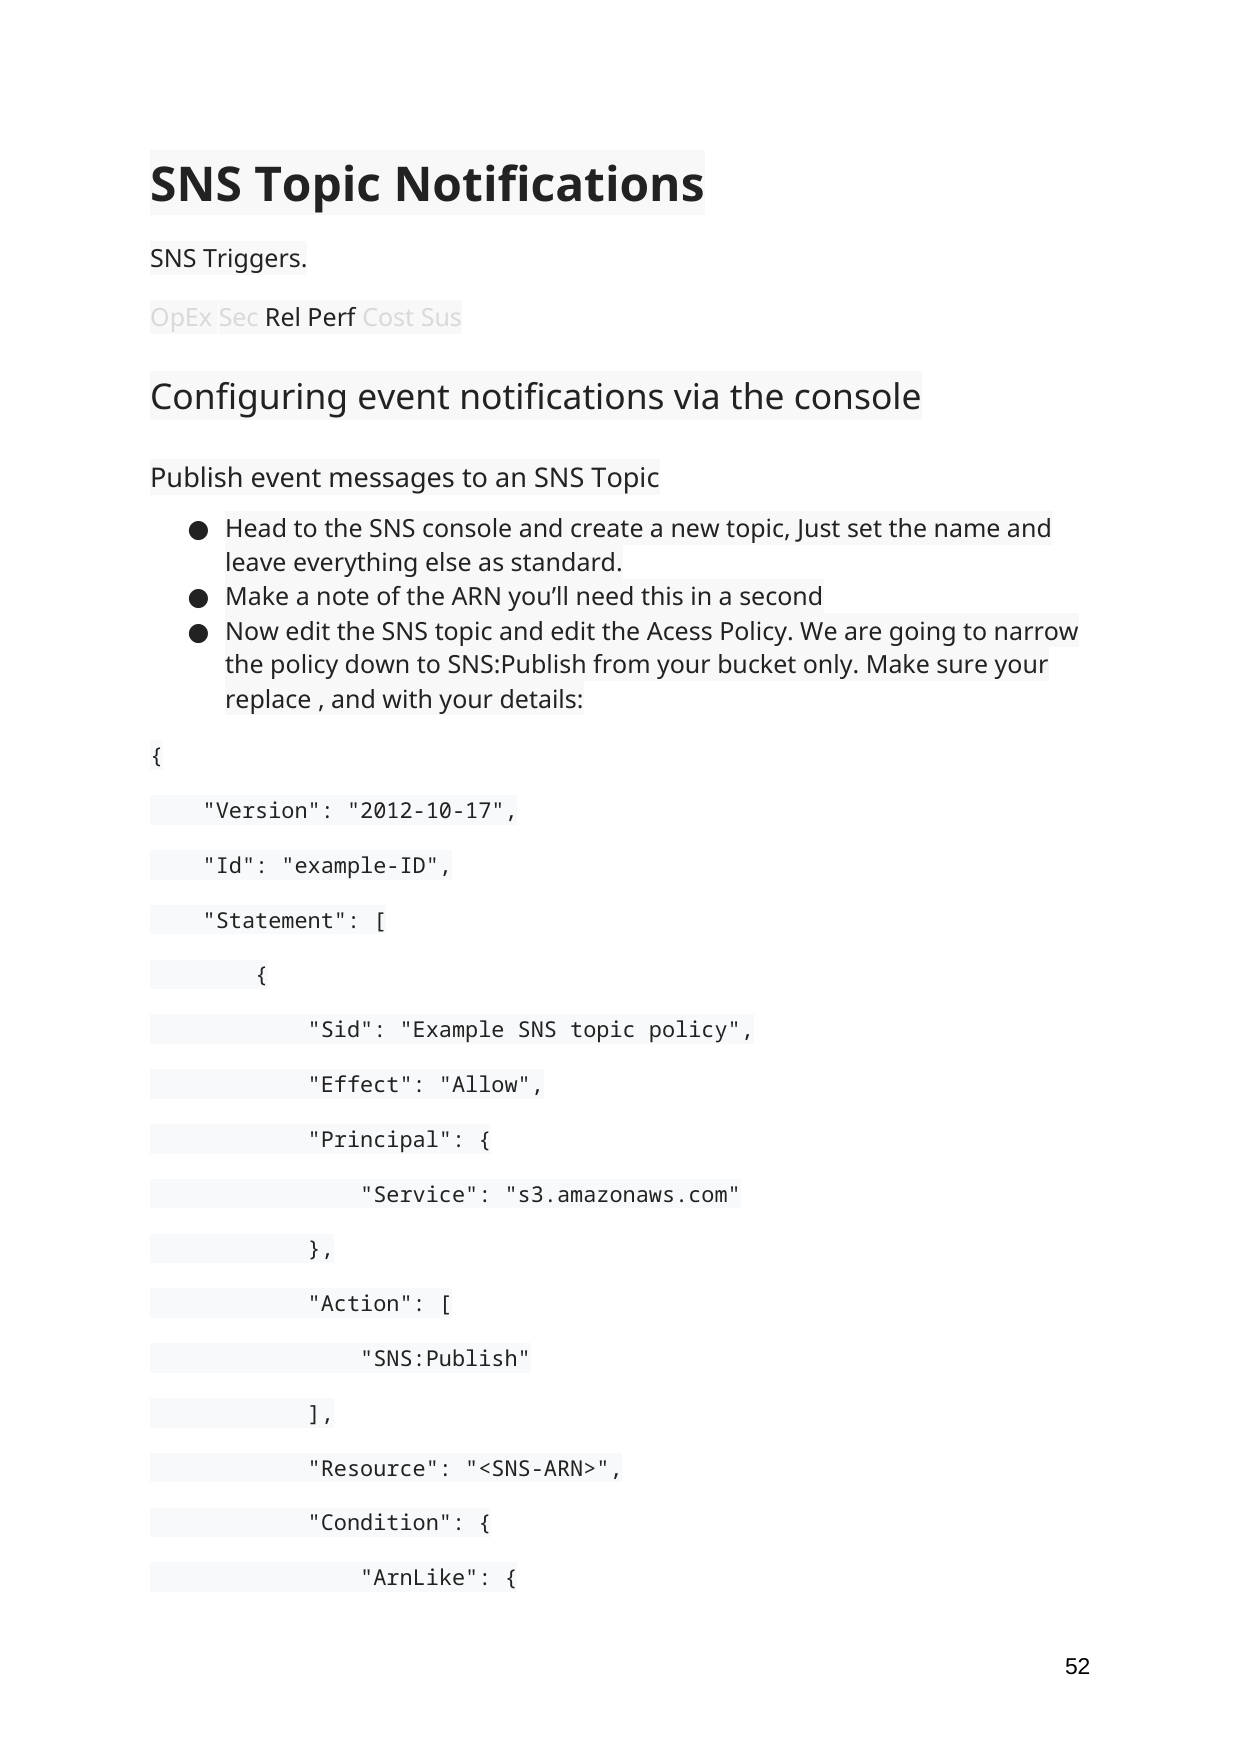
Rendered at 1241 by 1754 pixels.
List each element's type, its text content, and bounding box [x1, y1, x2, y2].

text "Statement": [ [150, 905, 1090, 934]
text "Sid": "Example SNS topic policy", [150, 1014, 1090, 1044]
list Make a note of the ARN you’ll need this in a second [187, 579, 1090, 613]
text "Id": "example-ID", [150, 850, 1090, 880]
text "Principal": { [150, 1124, 1090, 1154]
text ], [150, 1398, 1090, 1428]
text "Effect": "Allow", [150, 1069, 1090, 1099]
text "SNS:Publish" [150, 1343, 1090, 1373]
list Head to the SNS console and create a new topic, Just set the name and leave everything else as standard. [187, 511, 1090, 579]
text "Condition": { [150, 1507, 1090, 1537]
subtitle Configuring event notifications via the console [150, 371, 1090, 420]
text SNS Triggers. [150, 241, 1090, 275]
text "ArnLike": { [150, 1562, 1090, 1592]
list Now edit the SNS topic and edit the Acess Policy. We are going to narrow the policy down to SNS:Publish from your bucket only. Make sure your replace , and with your details: [187, 613, 1090, 715]
text }, [150, 1233, 1090, 1263]
subtitle SNS Topic Notifications [150, 150, 1090, 215]
text "Version": "2012-10-17", [150, 795, 1090, 825]
text "Service": "s3.amazonaws.com" [150, 1179, 1090, 1208]
subtitle Publish event messages to an SNS Topic [150, 458, 1090, 495]
text "Resource": "<SNS-ARN>", [150, 1453, 1090, 1482]
text OpEx Sec Rel Perf Cost Sus [150, 300, 1090, 334]
text "Action": [ [150, 1288, 1090, 1318]
text { [150, 959, 1090, 989]
text { [150, 740, 1090, 770]
